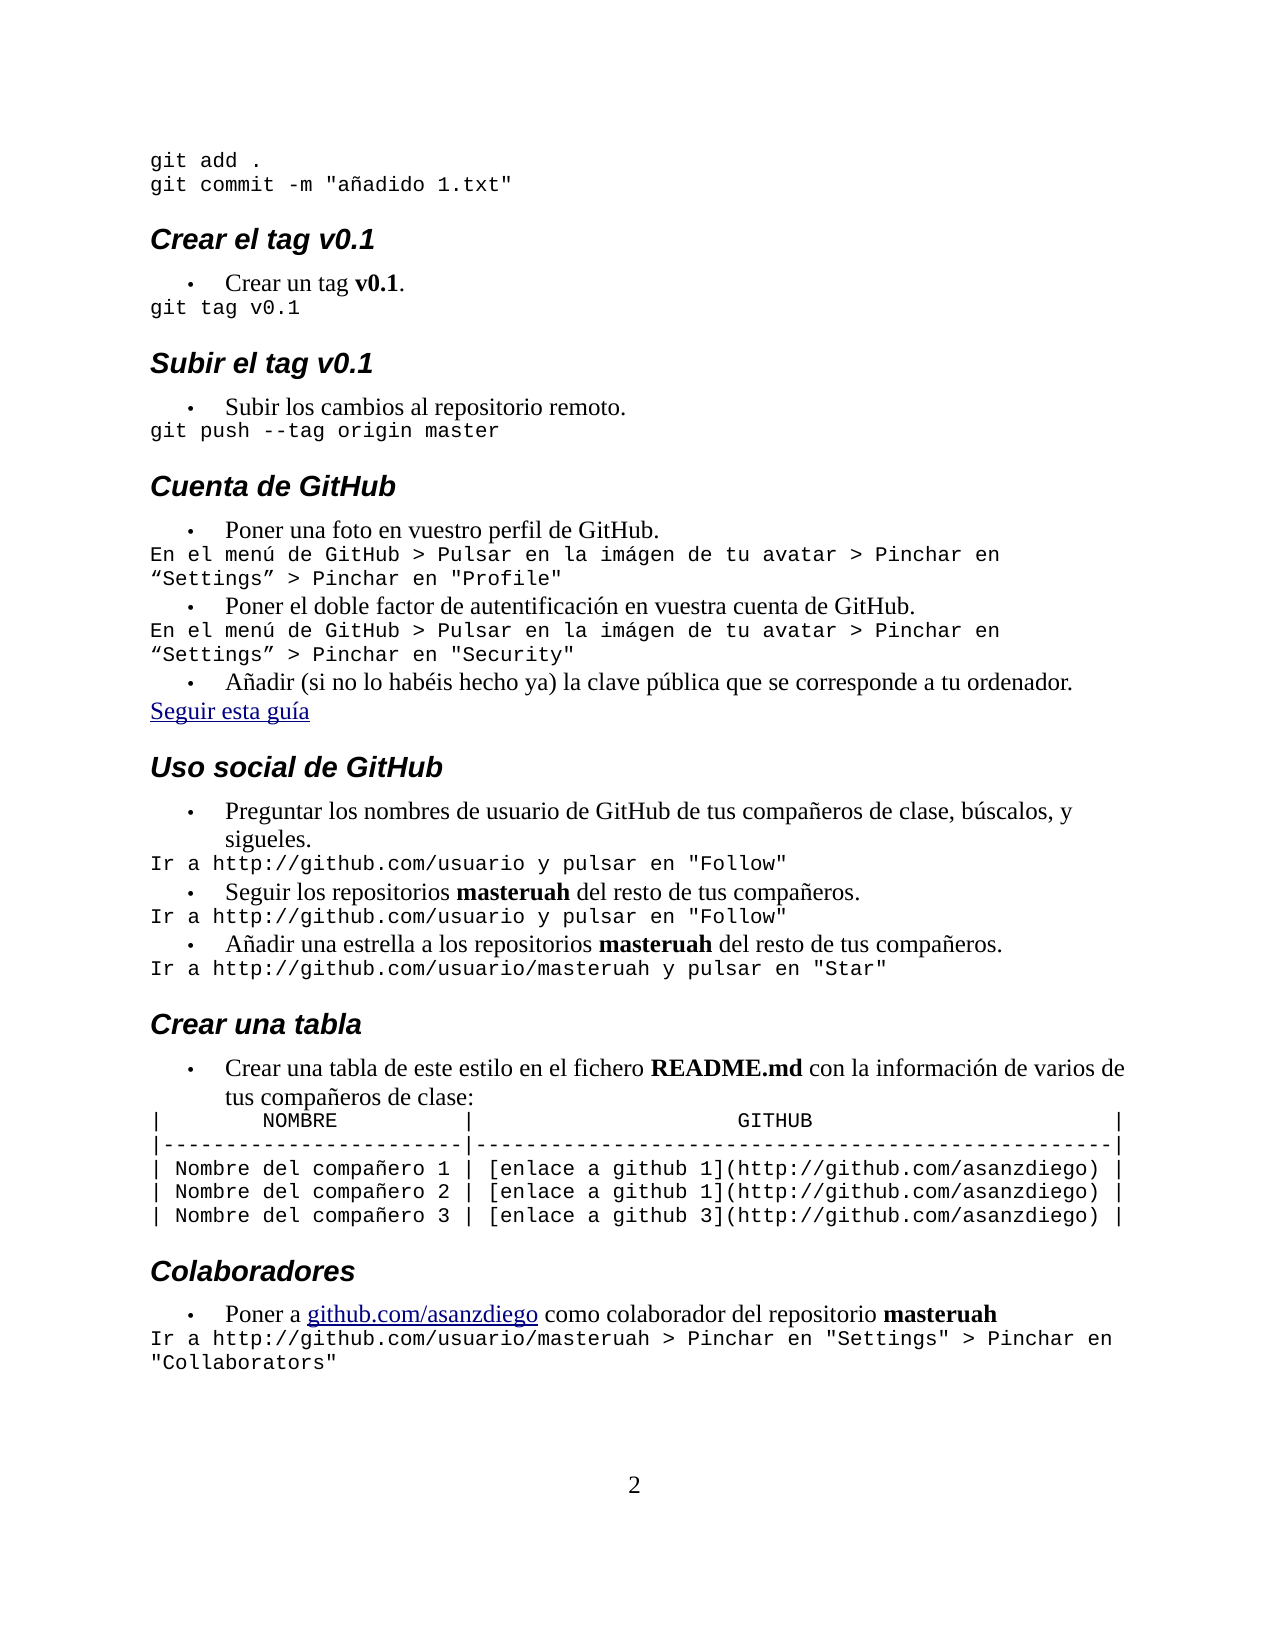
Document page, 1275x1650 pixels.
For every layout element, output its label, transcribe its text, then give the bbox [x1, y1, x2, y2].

text git add . [150, 150, 1125, 174]
text | Nombre del compañero 1 | [enlace a github 1](http://github.com/asanzdiego) | [150, 1158, 1125, 1181]
text En el menú de GitHub > Pulsar en la imágen de tu avatar > Pinchar en “Settings” > Pinchar en "Profile" [150, 544, 1125, 591]
list Poner a github.com/asanzdiego como colaborador del repositorio masteruah [187, 1299, 1125, 1328]
list Añadir una estrella a los repositorios masteruah del resto de tus compañeros. [187, 929, 1125, 958]
text | NOMBRE | GITHUB | [150, 1110, 1125, 1134]
text Ir a http://github.com/usuario/masteruah y pulsar en "Star" [150, 958, 1125, 982]
subtitle Cuenta de GitHub [150, 469, 1125, 503]
text | Nombre del compañero 3 | [enlace a github 3](http://github.com/asanzdiego) | [150, 1205, 1125, 1228]
list Poner una foto en vuestro perfil de GitHub. [187, 515, 1125, 544]
subtitle Uso social de GitHub [150, 750, 1125, 783]
subtitle Colaboradores [150, 1253, 1125, 1287]
subtitle Subir el tag v0.1 [150, 346, 1125, 379]
list Seguir los repositorios masteruah del resto de tus compañeros. [187, 877, 1125, 906]
text Seguir esta guía [150, 696, 1125, 725]
text Ir a http://github.com/usuario y pulsar en "Follow" [150, 906, 1125, 929]
text git commit -m "añadido 1.txt" [150, 174, 1125, 197]
text git tag v0.1 [150, 297, 1125, 321]
list Añadir (si no lo habéis hecho ya) la clave pública que se corresponde a tu ordenador. [187, 667, 1125, 696]
list Crear una tabla de este estilo en el fichero README.md con la información de varios de tus compañeros de clase: [187, 1053, 1125, 1110]
list Poner el doble factor de autentificación en vuestra cuenta de GitHub. [187, 591, 1125, 620]
subtitle Crear el tag v0.1 [150, 222, 1125, 256]
list Crear un tag v0.1. [187, 268, 1125, 297]
subtitle Crear una tabla [150, 1007, 1125, 1040]
text | Nombre del compañero 2 | [enlace a github 1](http://github.com/asanzdiego) | [150, 1181, 1125, 1205]
list Subir los cambios al repositorio remoto. [187, 392, 1125, 421]
text Ir a http://github.com/usuario/masteruah > Pinchar en "Settings" > Pinchar en "Collaborators" [150, 1328, 1125, 1376]
text En el menú de GitHub > Pulsar en la imágen de tu avatar > Pinchar en “Settings” > Pinchar en "Security" [150, 620, 1125, 667]
text |------------------------|---------------------------------------------------| [150, 1134, 1125, 1158]
text git push --tag origin master [150, 421, 1125, 444]
text Ir a http://github.com/usuario y pulsar en "Follow" [150, 853, 1125, 877]
list Preguntar los nombres de usuario de GitHub de tus compañeros de clase, búscalos, y sigueles. [187, 796, 1125, 853]
